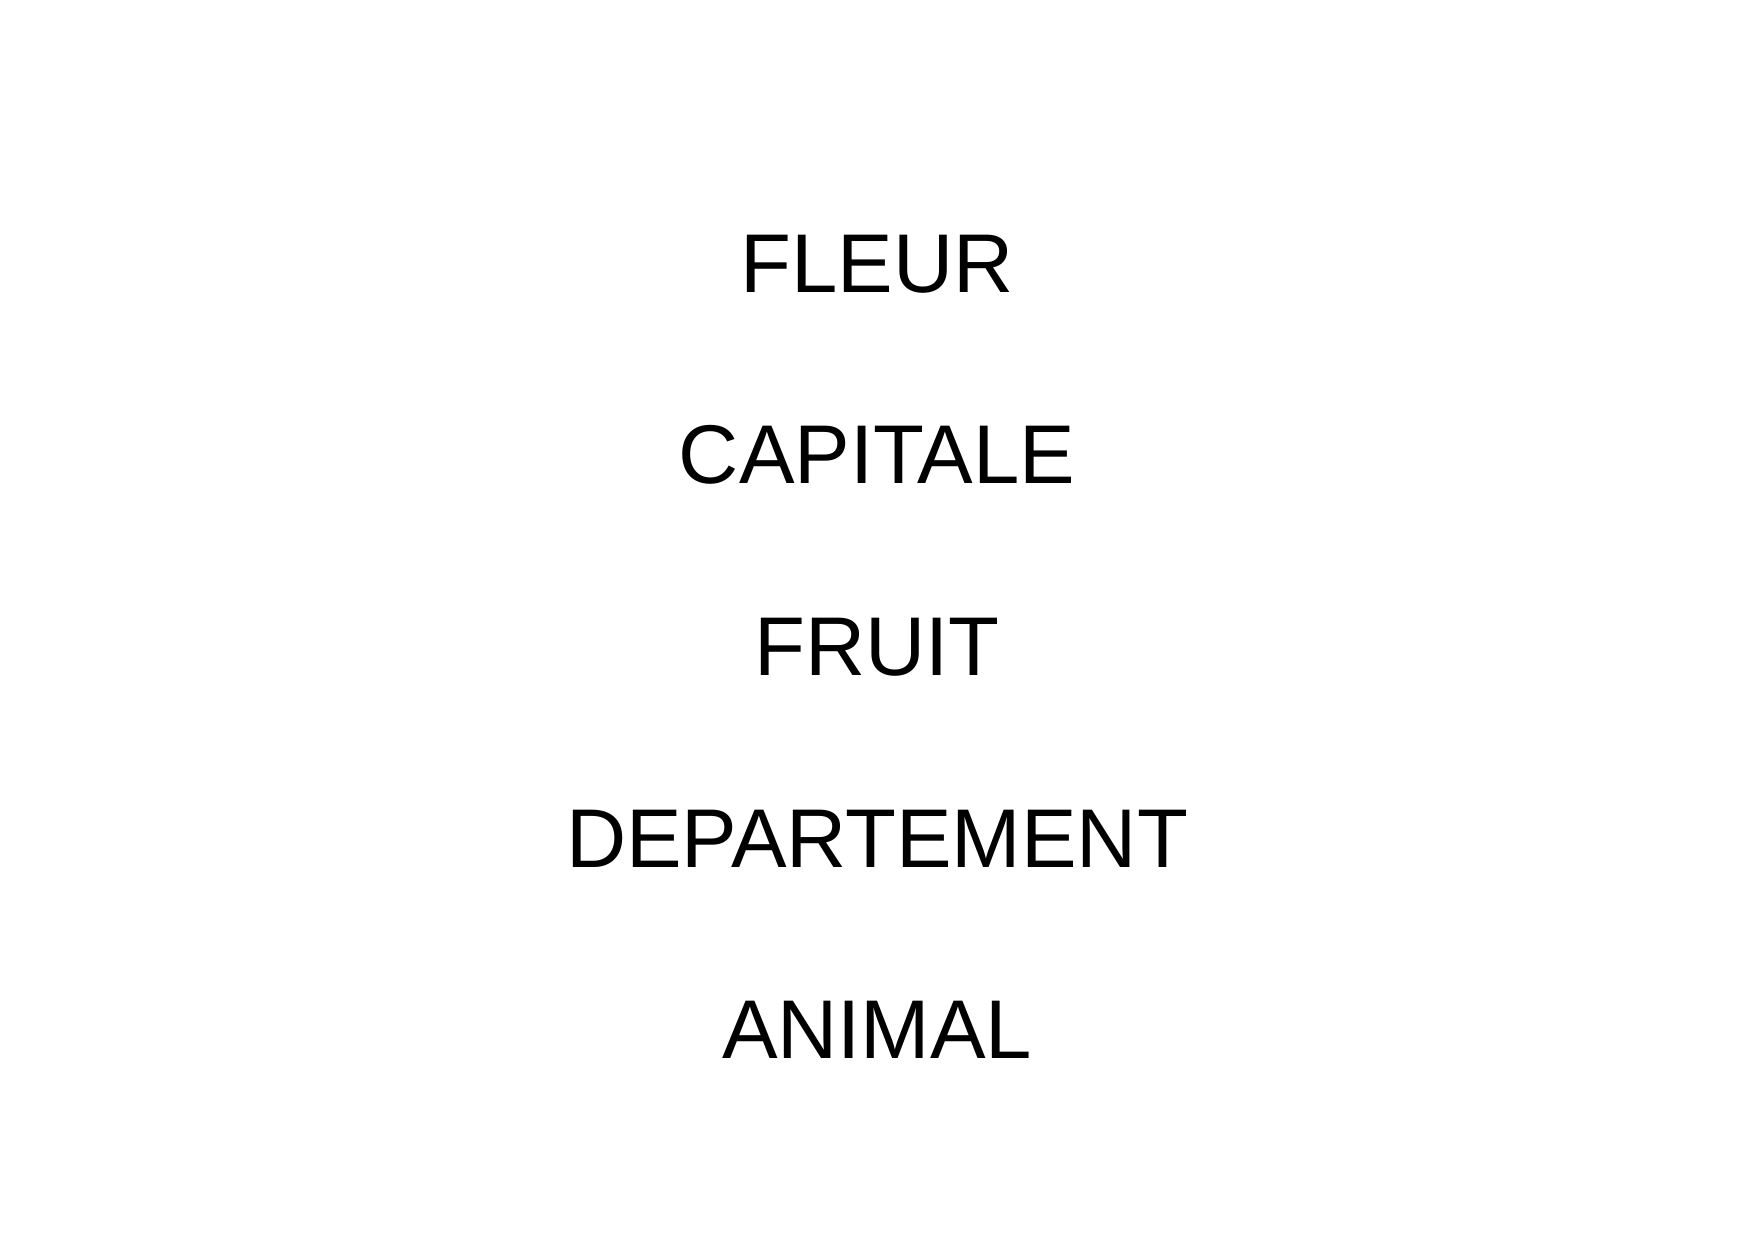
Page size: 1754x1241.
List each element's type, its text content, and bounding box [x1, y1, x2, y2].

text FRUIT [118, 597, 1636, 693]
text ANIMAL [118, 981, 1636, 1076]
text FLEUR [118, 214, 1636, 310]
text CAPITALE [118, 406, 1636, 501]
text DEPARTEMENT [118, 789, 1636, 885]
